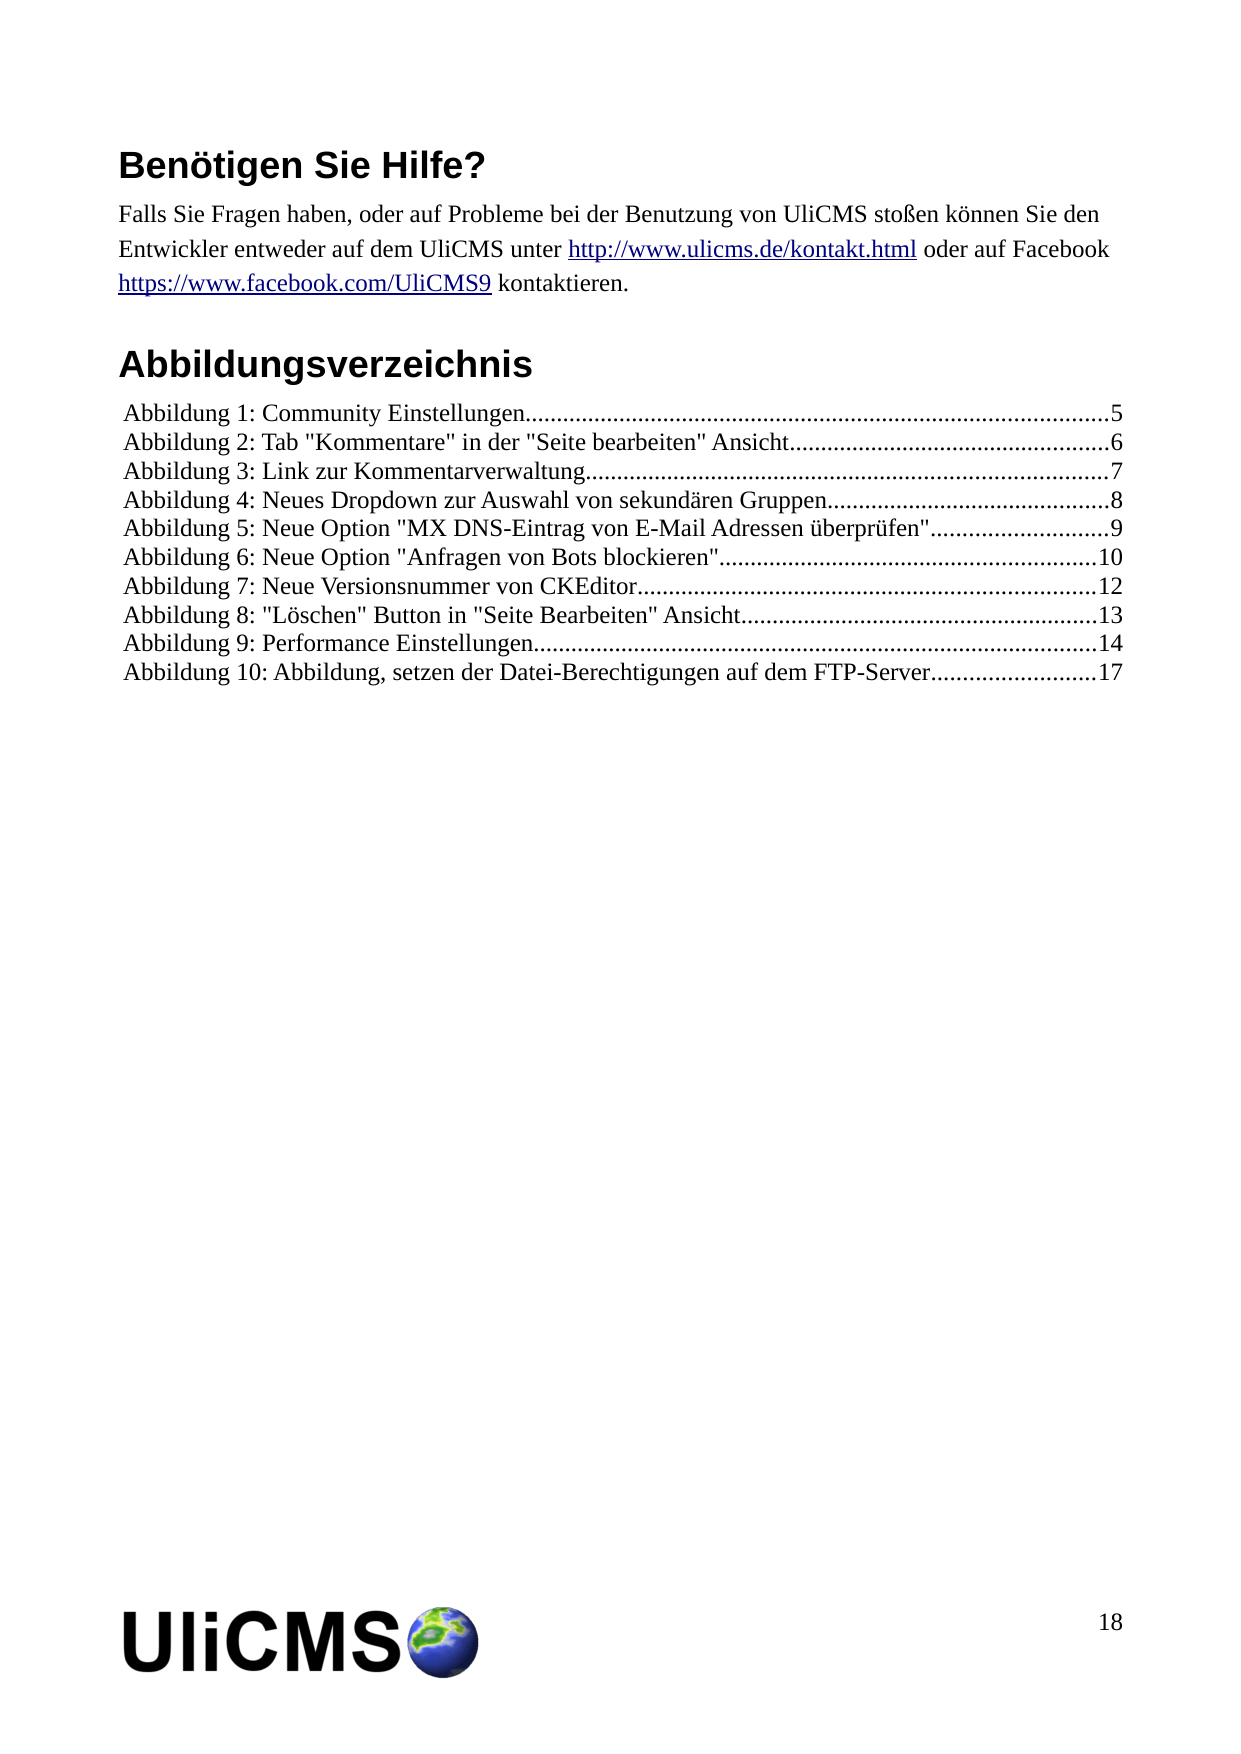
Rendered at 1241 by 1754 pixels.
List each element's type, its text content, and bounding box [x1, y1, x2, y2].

text Abbildung 10: Abbildung, setzen der Datei-Berechtigungen auf dem FTP-Server 17 [118, 657, 1123, 686]
text Abbildung 8: "Löschen" Button in "Seite Bearbeiten" Ansicht 13 [118, 600, 1123, 628]
picture [118, 1607, 479, 1681]
text Falls Sie Fragen haben, oder auf Probleme bei der Benutzung von UliCMS stoßen können Sie den Entwickler entweder auf dem UliCMS unter http://www.ulicms.de/kontakt.html oder auf Facebook https://www.facebook.com/UliCMS9 kontaktieren. [118, 199, 1123, 297]
text Abbildung 5: Neue Option "MX DNS-Eintrag von E-Mail Adressen überprüfen" 9 [118, 513, 1123, 542]
subtitle Benötigen Sie Hilfe? [118, 143, 1123, 187]
text Abbildung 2: Tab "Kommentare" in der "Seite bearbeiten" Ansicht 6 [118, 427, 1123, 456]
text Abbildung 3: Link zur Kommentarverwaltung 7 [118, 456, 1123, 485]
text Abbildung 9: Performance Einstellungen 14 [118, 628, 1123, 657]
text Abbildung 6: Neue Option "Anfragen von Bots blockieren" 10 [118, 542, 1123, 571]
text Abbildung 4: Neues Dropdown zur Auswahl von sekundären Gruppen 8 [118, 485, 1123, 513]
subtitle Abbildungsverzeichnis [118, 342, 1123, 386]
text Abbildung 1: Community Einstellungen 5 [118, 398, 1123, 427]
text Abbildung 7: Neue Versionsnummer von CKEditor 12 [118, 571, 1123, 600]
